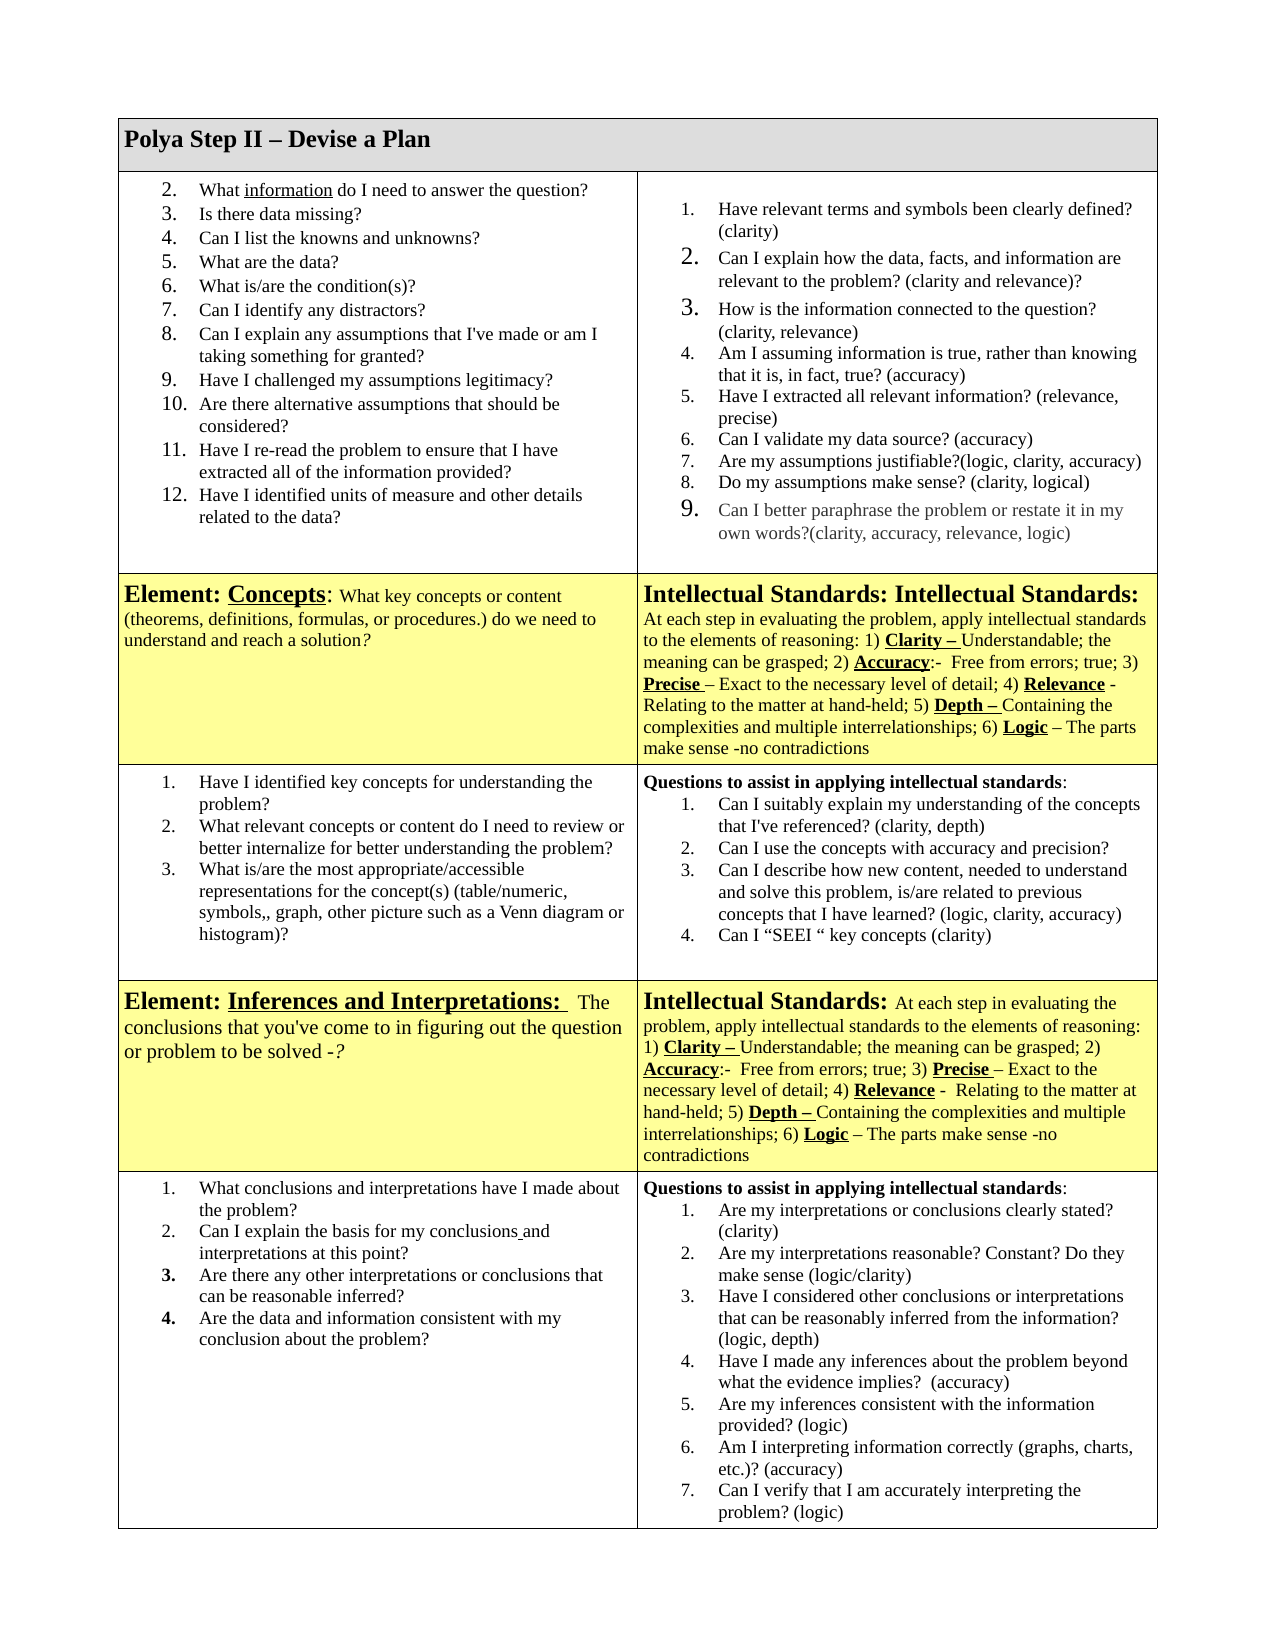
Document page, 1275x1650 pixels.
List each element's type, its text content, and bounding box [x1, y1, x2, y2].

table_cell Element: Concepts: What key concepts or content (theorems, definitions, formulas, or procedures.) do we need to understand and reach a solution? [119, 574, 637, 764]
table_cell Intellectual Standards: At each step in evaluating the problem, apply intellectual standards to the elements of reasoning: 1) Clarity – Understandable; the meaning can be grasped; 2) Accuracy:- Free from errors; true; 3) Precise – Exact to the necessary level of detail; 4) Relevance - Relating to the matter at hand-held; 5) Depth – Containing the complexities and multiple interrelationships; 6) Logic – The parts make sense -no contradictions [638, 981, 1157, 1171]
table_cell What information such as data, and facts do I have? What information do I need to answer the question? Is there data missing? Can I list the knowns and unknowns? What are the data? What is/are the condition(s)? Can I identify any distractors? Can I explain any assumptions that I've made or am I taking something for granted? Have I challenged my assumptions legitimacy? Are there alternative assumptions that should be considered? Have I re-read the problem to ensure that I have extracted all of the information provided? Have I identified units of measure and other details related to the data? [119, 172, 637, 573]
table_header Polya Step II – Devise a Plan [119, 119, 1157, 171]
table_cell Questions to assist in applying intellectual standards: Are my interpretations or conclusions clearly stated? (clarity) Are my interpretations reasonable? Constant? Do they make sense (logic/clarity) Have I considered other conclusions or interpretations that can be reasonably inferred from the information? (logic, depth) Have I made any inferences about the problem beyond what the evidence implies? (accuracy) Are my inferences consistent with the information provided? (logic) Am I interpreting information correctly (graphs, charts, etc.)? (accuracy) Can I verify that I am accurately interpreting the problem? (logic) [638, 1172, 1157, 1528]
table_cell Questions to assist in applying intellectual standards: Have relevant terms and symbols been clearly defined?(clarity) Can I explain how the data, facts, and information are relevant to the problem? (clarity and relevance)? How is the information connected to the question? (clarity, relevance) Am I assuming information is true, rather than knowing that it is, in fact, true? (accuracy) Have I extracted all relevant information? (relevance, precise) Can I validate my data source? (accuracy) Are my assumptions justifiable?(logic, clarity, accuracy) Do my assumptions make sense? (clarity, logical) Can I better paraphrase the problem or restate it in my own words?(clarity, accuracy, relevance, logic) [638, 172, 1157, 573]
table_cell Questions to assist in applying intellectual standards: Can I suitably explain my understanding of the concepts that I've referenced? (clarity, depth) Can I use the concepts with accuracy and precision? Can I describe how new content, needed to understand and solve this problem, is/are related to previous concepts that I have learned? (logic, clarity, accuracy) Can I “SEEI “ key concepts (clarity) [638, 765, 1157, 980]
table_cell Intellectual Standards: Intellectual Standards: At each step in evaluating the problem, apply intellectual standards to the elements of reasoning: 1) Clarity – Understandable; the meaning can be grasped; 2) Accuracy:- Free from errors; true; 3) Precise – Exact to the necessary level of detail; 4) Relevance - Relating to the matter at hand-held; 5) Depth – Containing the complexities and multiple interrelationships; 6) Logic – The parts make sense -no contradictions [638, 574, 1157, 764]
table_cell What conclusions and interpretations have I made about the problem? Can I explain the basis for my conclusions and interpretations at this point? Are there any other interpretations or conclusions that can be reasonable inferred? Are the data and information consistent with my conclusion about the problem? [119, 1172, 637, 1528]
table_cell Have I identified key concepts for understanding the problem? What relevant concepts or content do I need to review or better internalize for better understanding the problem? What is/are the most appropriate/accessible representations for the concept(s) (table/numeric, symbols,, graph, other picture such as a Venn diagram or histogram)? [119, 765, 637, 980]
table_cell Element: Inferences and Interpretations: The conclusions that you've come to in figuring out the question or problem to be solved -? [119, 981, 637, 1171]
